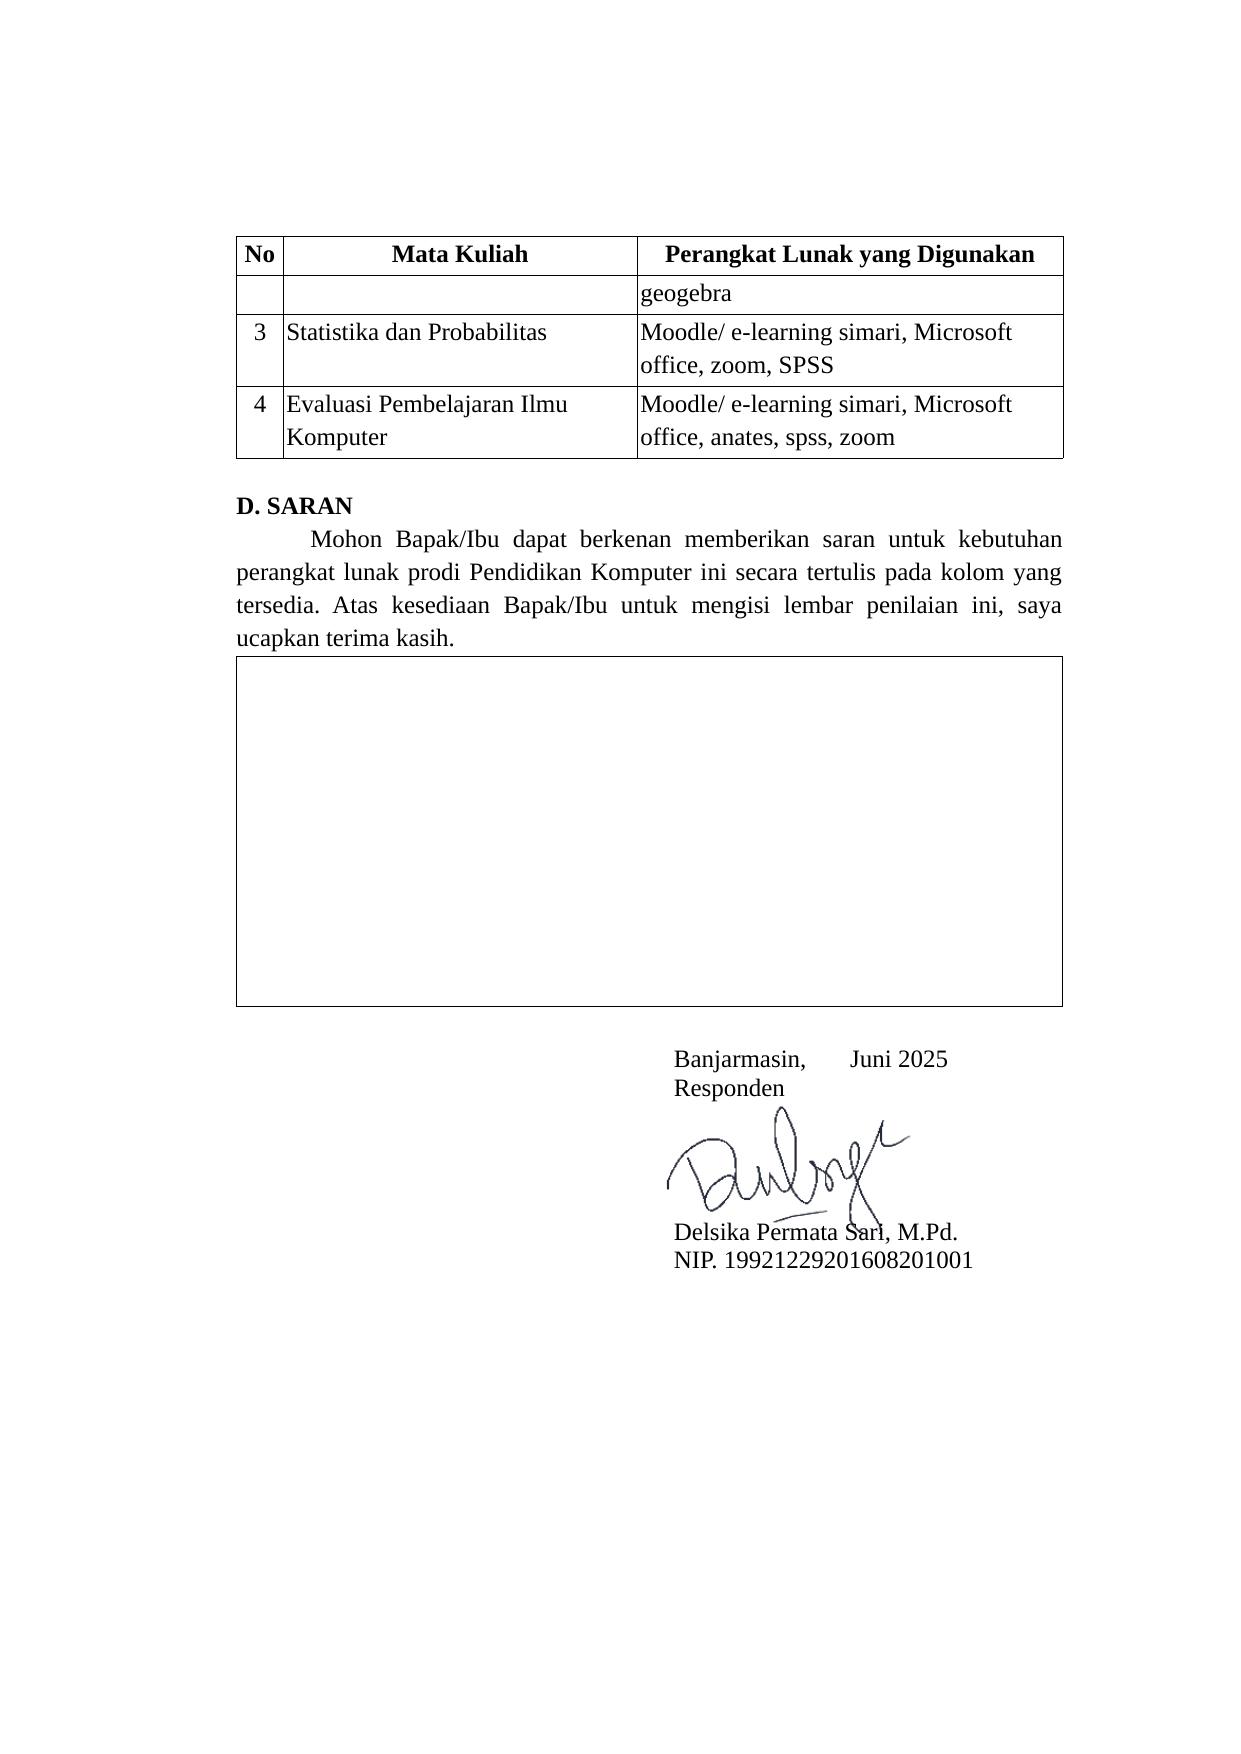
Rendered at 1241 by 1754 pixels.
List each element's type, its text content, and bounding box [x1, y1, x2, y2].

picture [678, 1225, 687, 1234]
table_cell geogebra [638, 276, 1063, 314]
table_header Perangkat Lunak yang Digunakan [638, 237, 1063, 275]
table_cell Evaluasi Pembelajaran Ilmu Komputer [284, 387, 637, 458]
table_cell Statistika dan Probabilitas [284, 315, 637, 386]
table_header Banjarmasin, Juni 2025 [674, 1044, 1063, 1073]
text Mohon Bapak/Ibu dapat berkenan memberikan saran untuk kebutuhan perangkat lunak prodi Pendidikan Komputer ini secara tertulis pada kolom yang tersedia. Atas kesediaan Bapak/Ibu untuk mengisi lembar penilaian ini, saya ucapkan terima kasih. [236, 524, 1063, 652]
table_cell 3 [237, 315, 283, 386]
text D. SARAN [236, 491, 1063, 520]
table_cell [284, 276, 637, 314]
table_cell [237, 276, 283, 314]
table_cell Moodle/ e-learning simari, Microsoft office, zoom, SPSS [638, 315, 1063, 386]
table_cell Moodle/ e-learning simari, Microsoft office, anates, spss, zoom [638, 387, 1063, 458]
table_header Mata Kuliah [284, 237, 637, 275]
table_cell Responden Delsika Permata Sari, M.Pd. NIP. 19921229201608201001 [674, 1073, 1063, 1274]
table_cell [236, 1073, 674, 1274]
picture [590, 1097, 919, 1234]
table_header No [237, 237, 283, 275]
table_cell 4 [237, 387, 283, 458]
table_header [236, 1044, 674, 1073]
